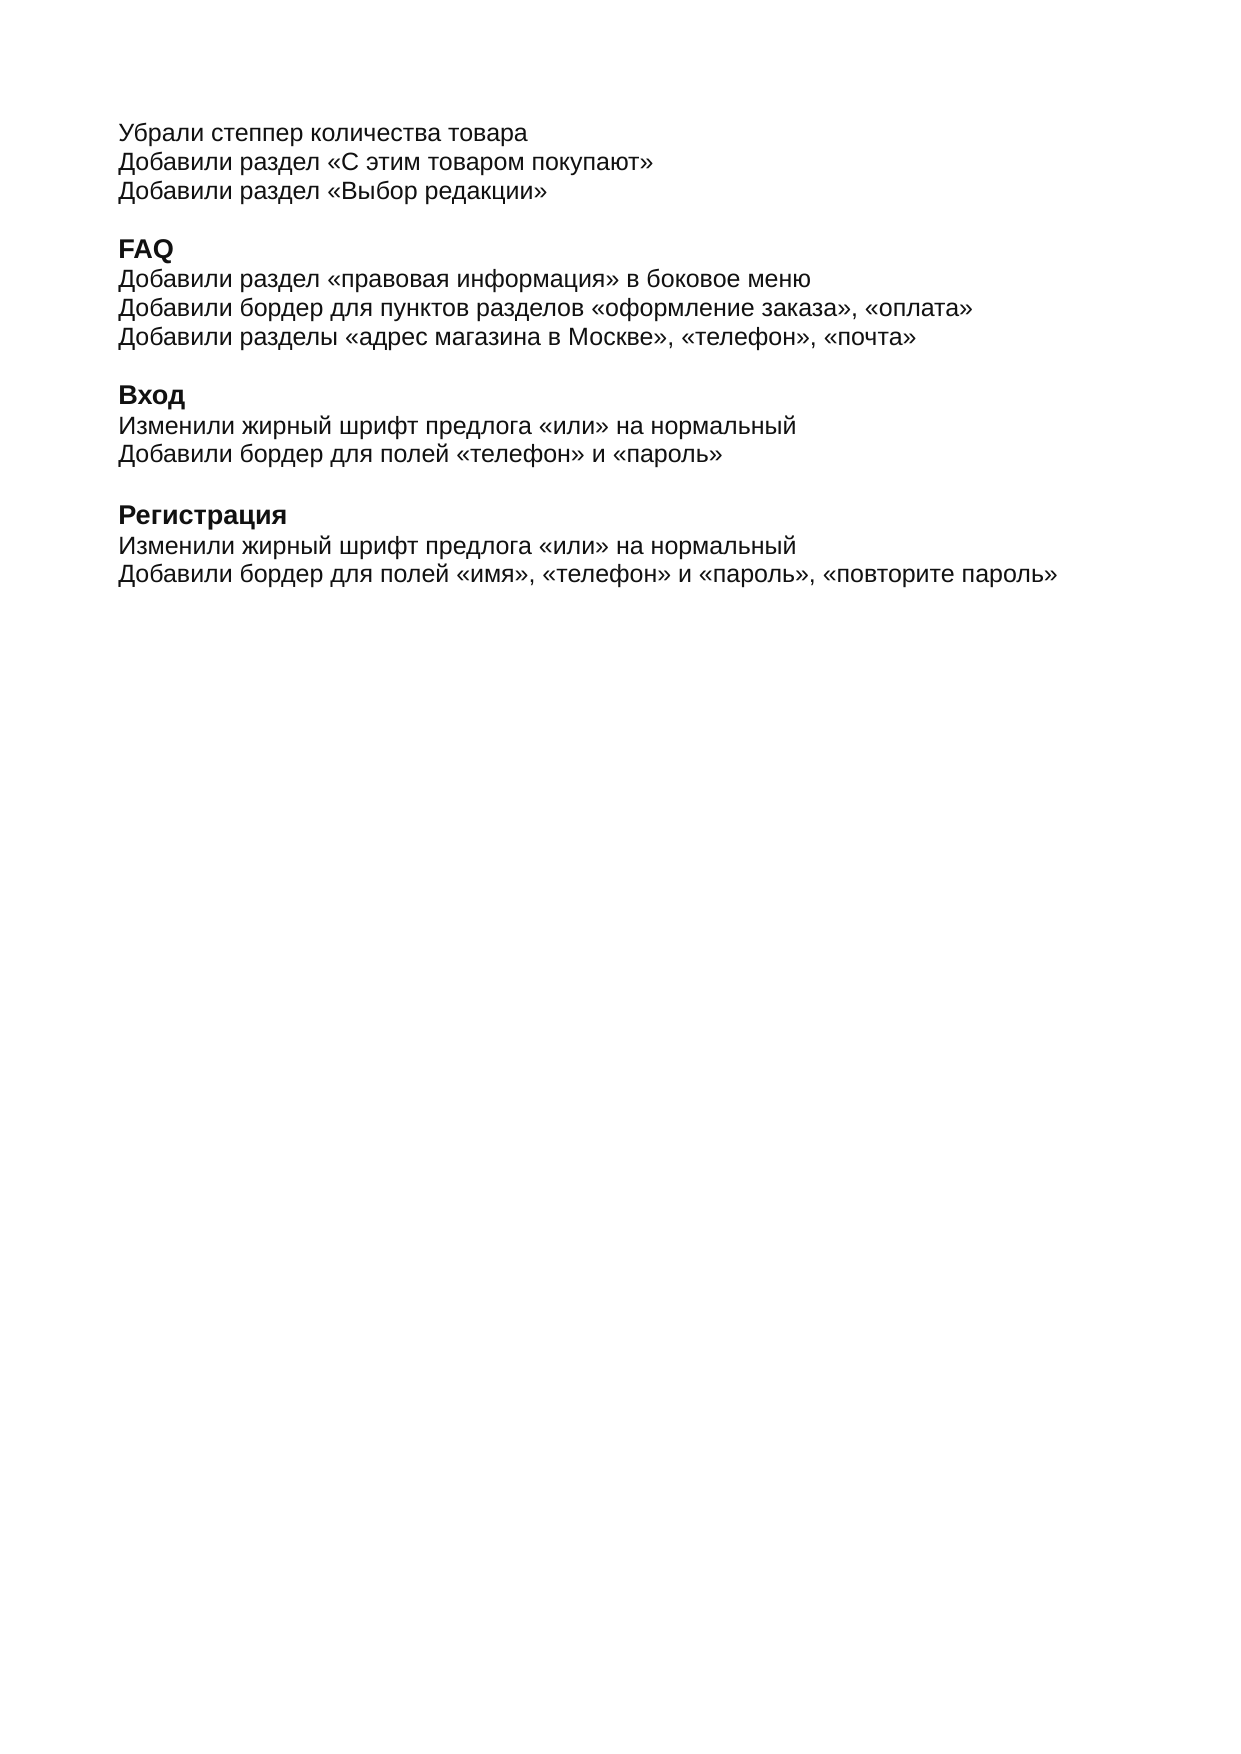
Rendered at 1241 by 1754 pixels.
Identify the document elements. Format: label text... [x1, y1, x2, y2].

text Убрали степпер количества товара Добавили раздел «С этим товаром покупают» Добавили раздел «Выбор редакции» FAQ Добавили раздел «правовая информация» в боковое меню Добавили бордер для пунктов разделов «оформление заказа», «оплата» Добавили разделы «адрес магазина в Москве», «телефон», «почта» Вход Изменили жирный шрифт предлога «или» на нормальный Добавили бордер для полей «телефон» и «пароль» Регистрация Изменили жирный шрифт предлога «или» на нормальный Добавили бордер для полей «имя», «телефон» и «пароль», «повторите пароль» [118, 118, 1122, 962]
